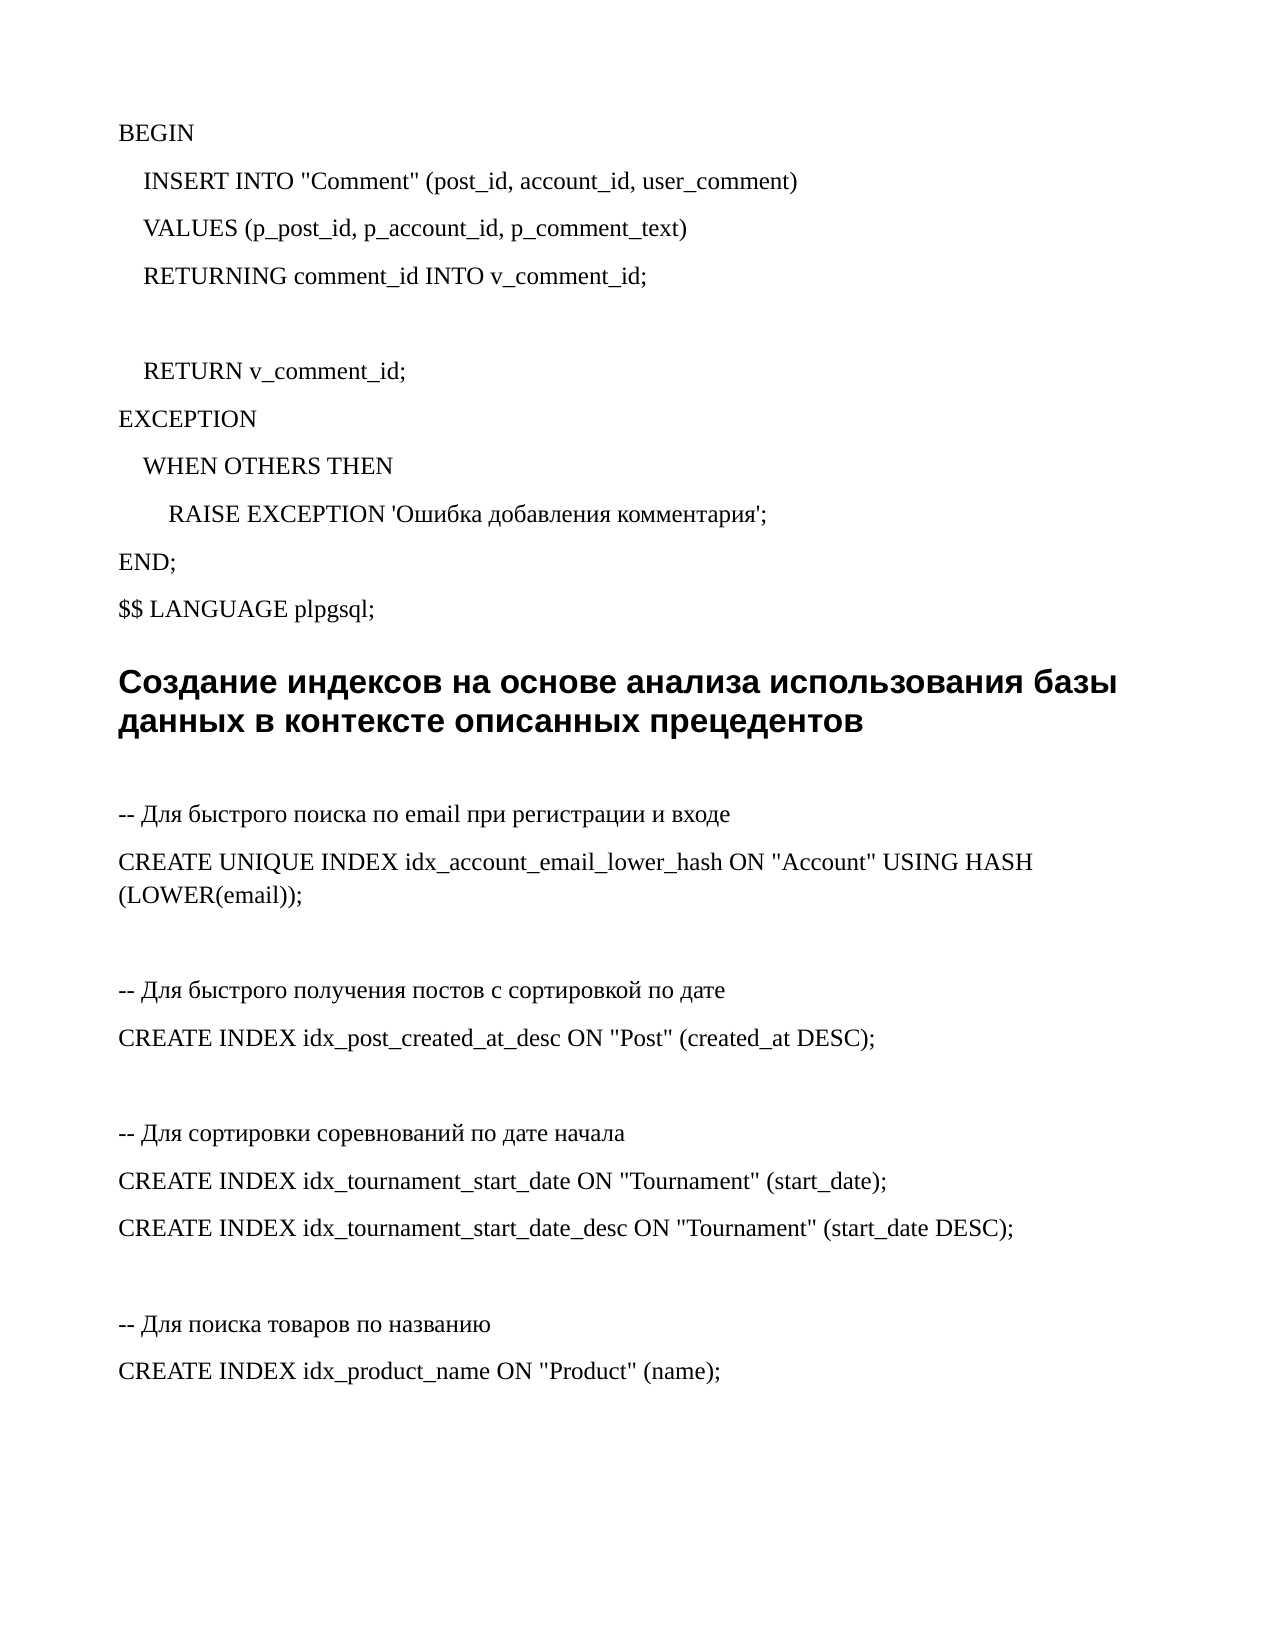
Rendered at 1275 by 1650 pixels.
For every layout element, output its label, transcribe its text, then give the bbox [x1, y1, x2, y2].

text WHEN OTHERS THEN [118, 451, 1157, 480]
text EXCEPTION [118, 404, 1157, 432]
text VALUES (p_post_id, p_account_id, p_comment_text) [118, 213, 1157, 242]
text CREATE INDEX idx_tournament_start_date_desc ON "Tournament" (start_date DESC); [118, 1213, 1157, 1242]
text -- Для поиска товаров по названию [118, 1309, 1157, 1337]
text RETURNING comment_id INTO v_comment_id; [118, 261, 1157, 290]
text -- Для быстрого получения постов с сортировкой по дате [118, 975, 1157, 1004]
text $$ LANGUAGE plpgsql; [118, 594, 1157, 623]
text INSERT INTO "Comment" (post_id, account_id, user_comment) [118, 166, 1157, 194]
text BEGIN [118, 118, 1157, 147]
text RAISE EXCEPTION 'Ошибка добавления комментария'; [118, 499, 1157, 528]
text RETURN v_comment_id; [118, 356, 1157, 385]
text CREATE INDEX idx_tournament_start_date ON "Tournament" (start_date); [118, 1166, 1157, 1194]
text CREATE UNIQUE INDEX idx_account_email_lower_hash ON "Account" USING HASH (LOWER(email)); [118, 847, 1157, 909]
text -- Для сортировки соревнований по дате начала [118, 1118, 1157, 1147]
text CREATE INDEX idx_post_created_at_desc ON "Post" (created_at DESC); [118, 1023, 1157, 1052]
text CREATE INDEX idx_product_name ON "Product" (name); [118, 1356, 1157, 1385]
subtitle Создание индексов на основе анализа использования базы данных в контексте описанных прецедентов [118, 663, 1157, 739]
text -- Для быстрого поиска по email при регистрации и входе [118, 799, 1157, 828]
text END; [118, 547, 1157, 575]
